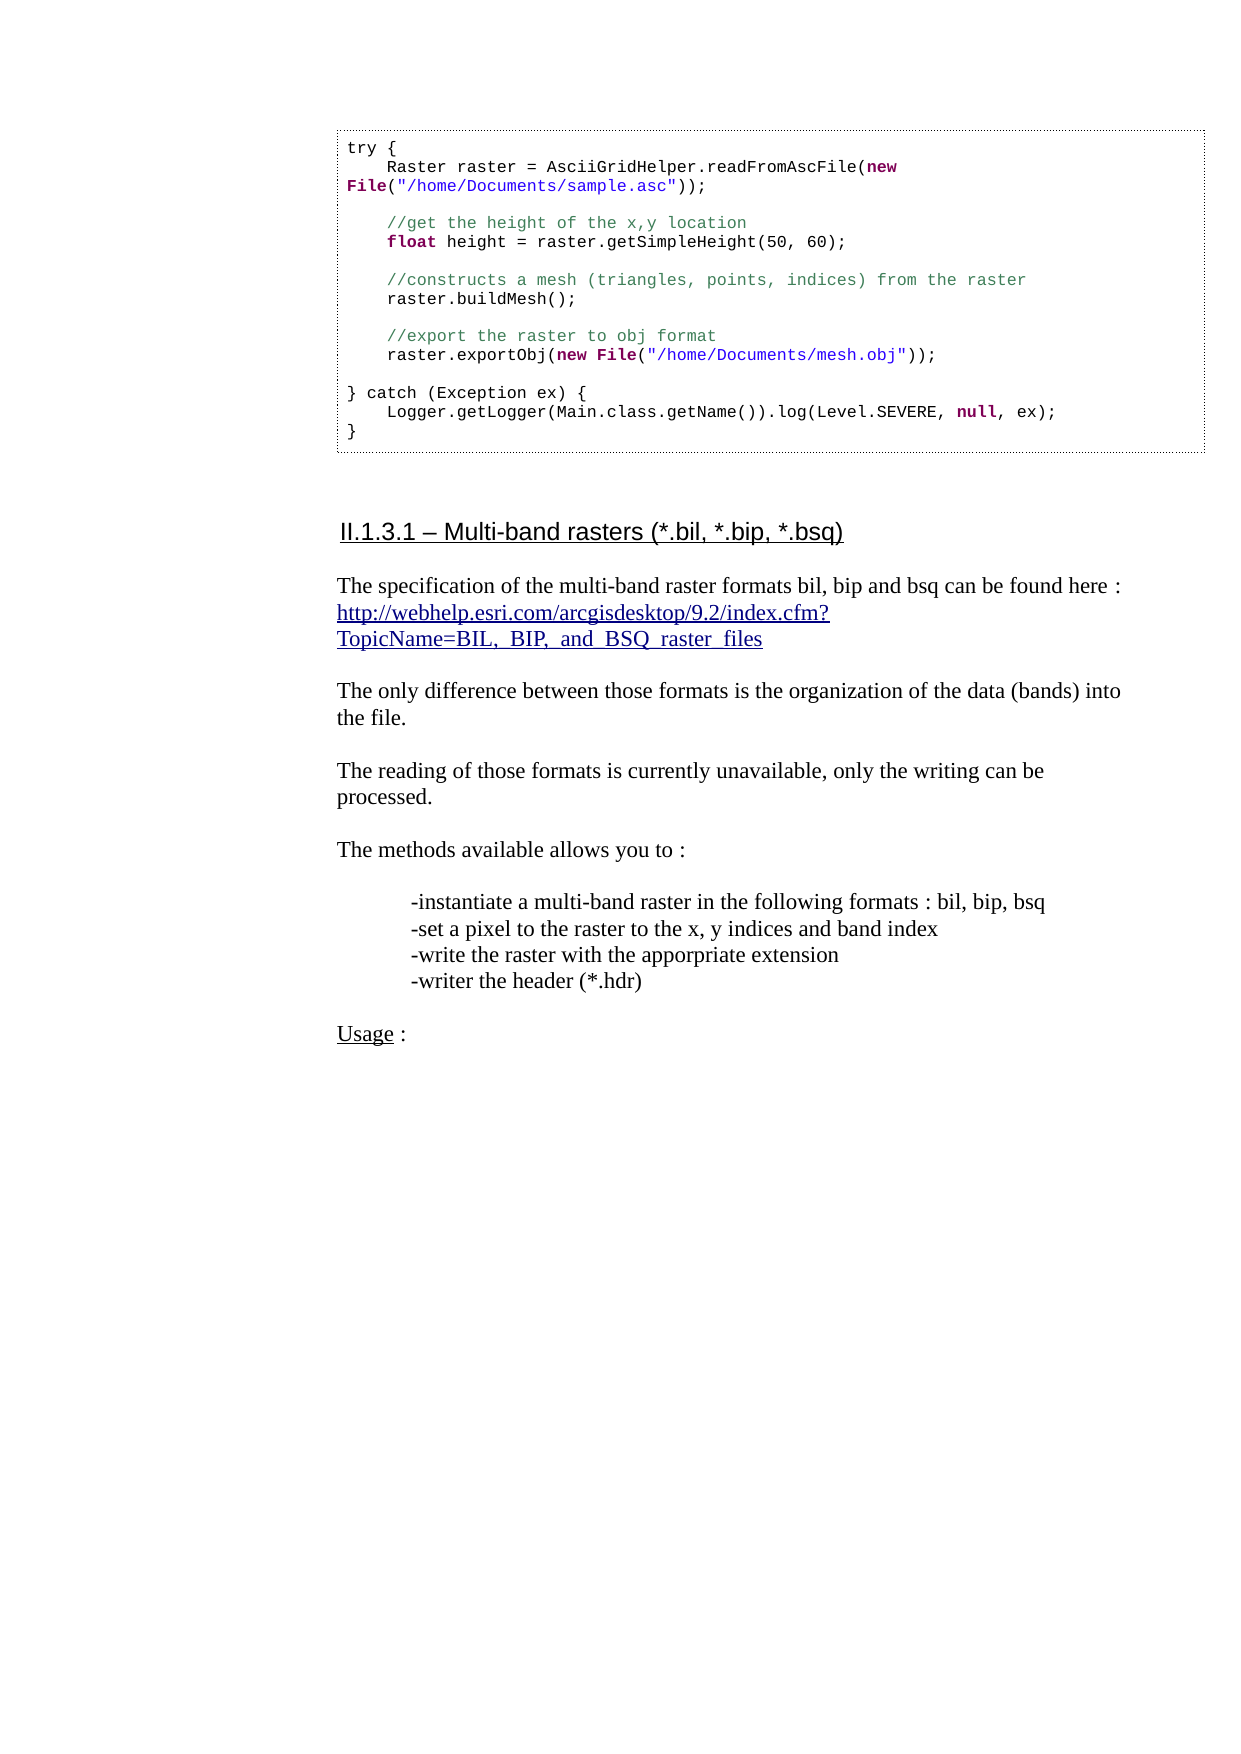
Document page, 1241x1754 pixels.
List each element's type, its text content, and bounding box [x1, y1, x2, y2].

text http://webhelp.esri.com/arcgisdesktop/9.2/index.cfm?TopicName=BIL,_BIP,_and_BSQ_raster_files [337, 598, 1122, 651]
text //get the height of the x,y location [347, 215, 1195, 234]
text The reading of those formats is currently unavailable, only the writing can be processed. [337, 757, 1122, 809]
text The specification of the multi-band raster formats bil, bip and bsq can be found here : [337, 572, 1122, 598]
text } [347, 422, 1195, 441]
text Logger.getLogger(Main.class.getName()).log(Level.SEVERE, null, ex); [347, 403, 1195, 422]
text //export the raster to obj format [347, 328, 1195, 347]
text II.1.3.1 – Multi-band rasters (*.bil, *.bip, *.bsq) [339, 517, 1122, 546]
text The methods available allows you to : [337, 836, 1122, 862]
text -set a pixel to the raster to the x, y indices and band index [337, 915, 1122, 941]
text try { [347, 139, 1195, 158]
text raster.exportObj(new File("/home/Documents/mesh.obj")); [347, 347, 1195, 366]
text -writer the header (*.hdr) [337, 967, 1122, 994]
text -write the raster with the apporpriate extension [337, 941, 1122, 967]
text The only difference between those formats is the organization of the data (bands) into the file. [337, 678, 1122, 730]
text raster.buildMesh(); [347, 290, 1195, 309]
text //constructs a mesh (triangles, points, indices) from the raster [347, 271, 1195, 290]
text Usage : [337, 1020, 1122, 1047]
text Raster raster = AsciiGridHelper.readFromAscFile(new File("/home/Documents/sample.asc")); [347, 158, 1195, 196]
text -instantiate a multi-band raster in the following formats : bil, bip, bsq [337, 888, 1122, 915]
text } catch (Exception ex) { [347, 384, 1195, 403]
text float height = raster.getSimpleHeight(50, 60); [347, 234, 1195, 252]
